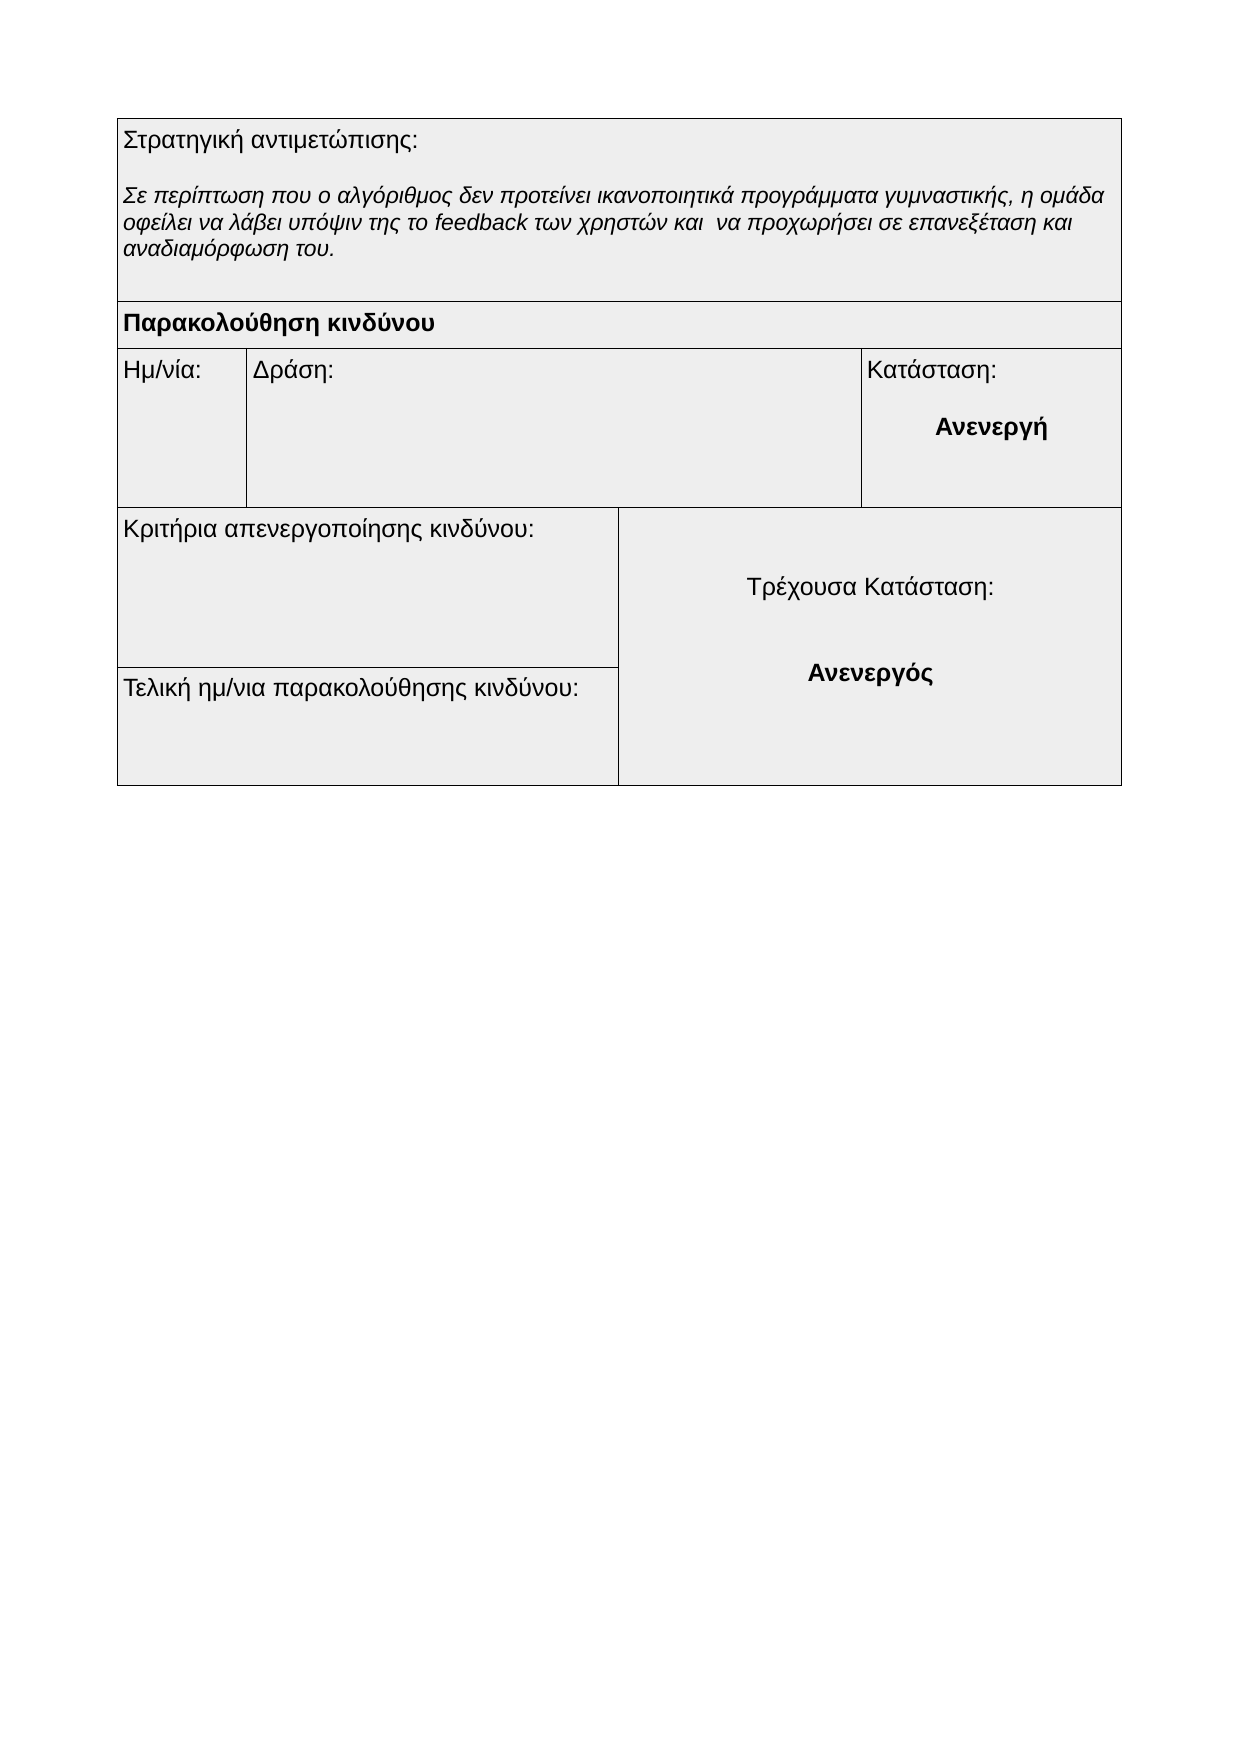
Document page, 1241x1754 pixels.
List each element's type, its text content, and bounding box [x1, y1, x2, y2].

table_cell Κατάσταση: Ανενεργή [862, 349, 1121, 507]
table_cell Στρατηγική αντιμετώπισης: Σε περίπτωση που ο αλγόριθμος δεν προτείνει ικανοποιητικά προγράμματα γυμναστικής, η ομάδα οφείλει να λάβει υπόψιν της το feedback των χρηστών και να προχωρήσει σε επανεξέταση και αναδιαμόρφωση του. [118, 119, 1121, 301]
table_cell Τελική ημ/νια παρακολούθησης κινδύνου: [118, 668, 618, 785]
table_cell Τρέχουσα Κατάσταση: Ανενεργός [619, 508, 1121, 785]
table_cell Δράση: [247, 349, 861, 507]
table_cell Κριτήρια απενεργοποίησης κινδύνου: [118, 508, 618, 667]
table_cell Παρακολούθηση κινδύνου [118, 302, 1121, 348]
table_cell Ημ/νία: [118, 349, 246, 507]
